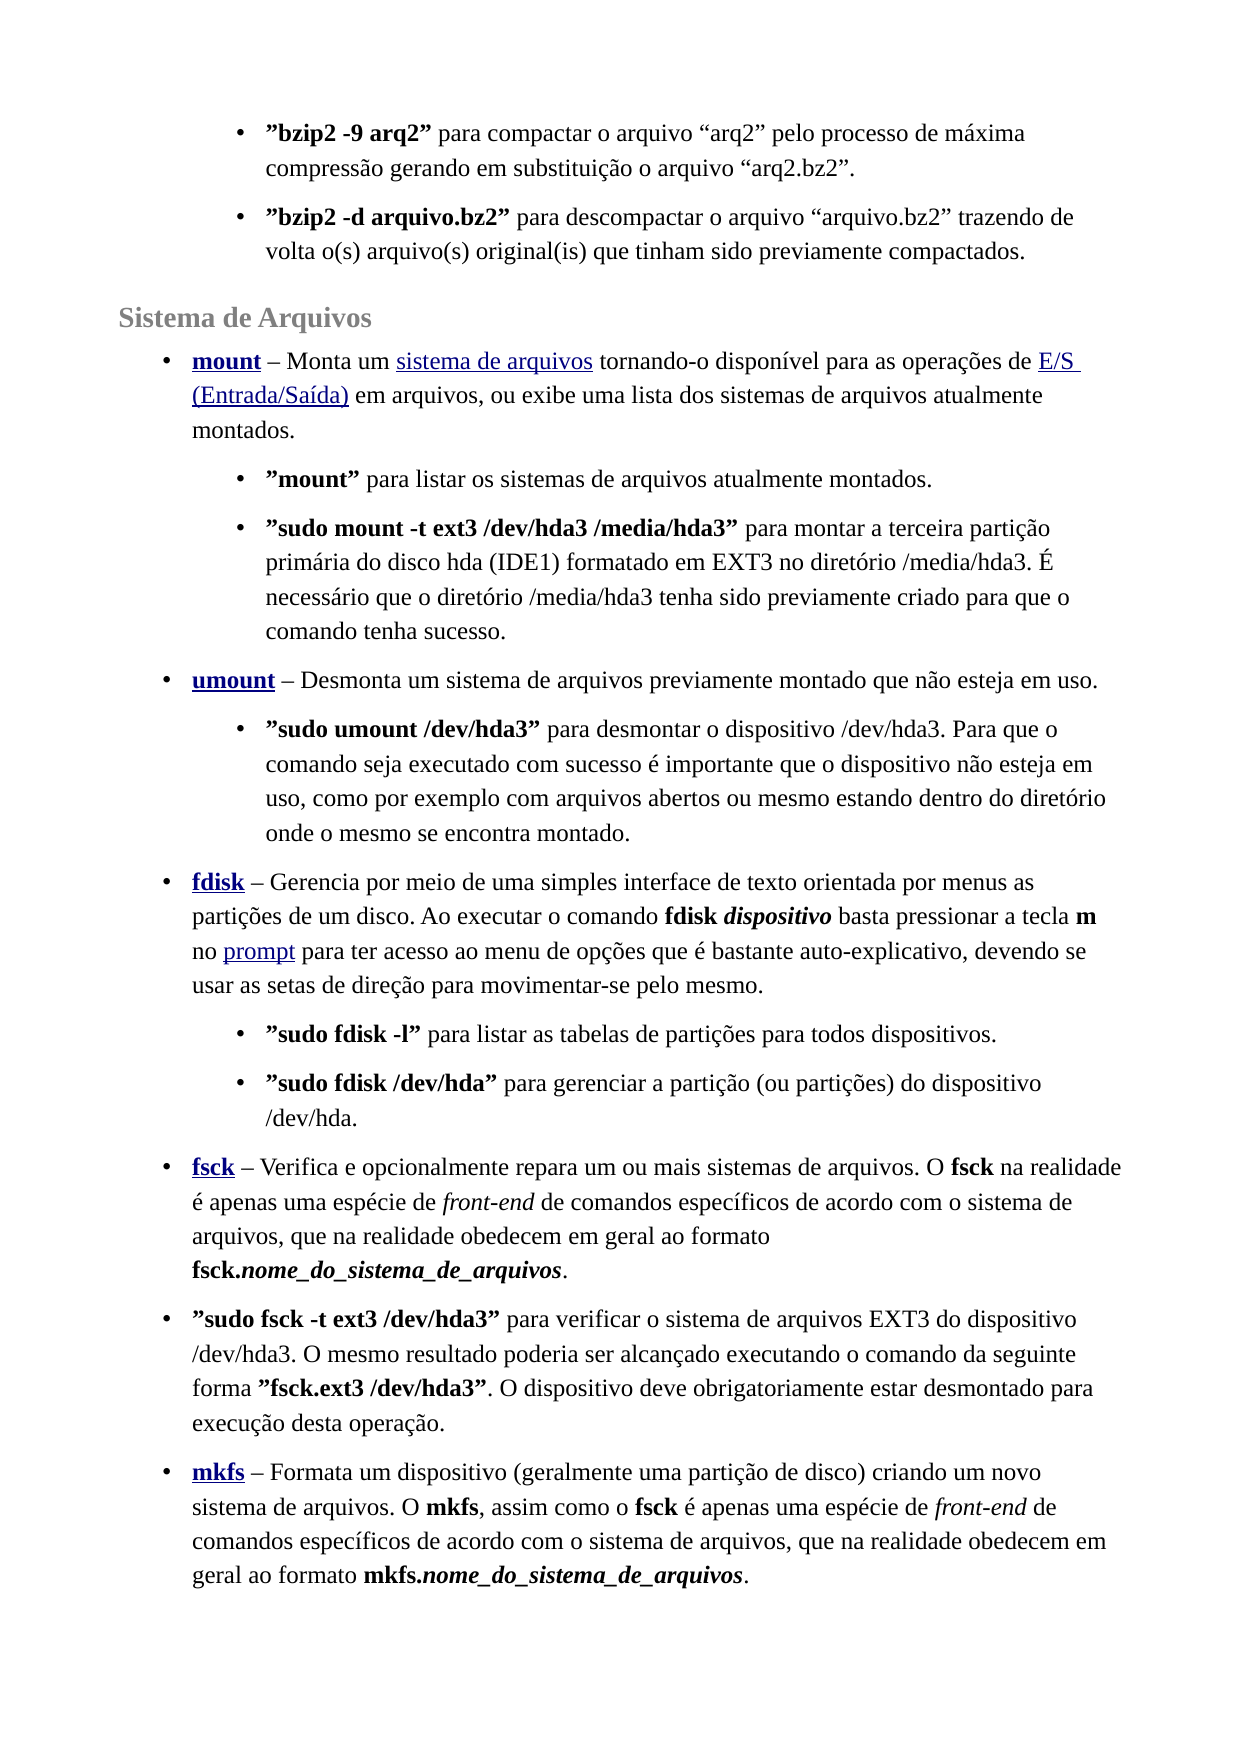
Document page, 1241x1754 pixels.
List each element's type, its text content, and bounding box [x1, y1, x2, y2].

subtitle Sistema de Arquivos [118, 300, 1122, 333]
list mount – Monta um sistema de arquivos tornando-o disponível para as operações de E/S (Entrada/Saída) em arquivos, ou exibe uma lista dos sistemas de arquivos atualmente montados. [162, 346, 1122, 443]
list fsck – Verifica e opcionalmente repara um ou mais sistemas de arquivos. O fsck na realidade é apenas uma espécie de front-end de comandos específicos de acordo com o sistema de arquivos, que na realidade obedecem em geral ao formato fsck.nome_do_sistema_de_arquivos. [162, 1152, 1122, 1284]
list ”sudo fdisk /dev/hda” para gerenciar a partição (ou partições) do dispositivo /dev/hda. [236, 1068, 1122, 1132]
list ”bzip2 -d arquivo.bz2” para descompactar o arquivo “arquivo.bz2” trazendo de volta o(s) arquivo(s) original(is) que tinham sido previamente compactados. [236, 202, 1122, 265]
list ”sudo fdisk -l” para listar as tabelas de partições para todos dispositivos. [236, 1019, 1122, 1048]
list ”sudo fsck -t ext3 /dev/hda3” para verificar o sistema de arquivos EXT3 do dispositivo /dev/hda3. O mesmo resultado poderia ser alcançado executando o comando da seguinte forma ”fsck.ext3 /dev/hda3”. O dispositivo deve obrigatoriamente estar desmontado para execução desta operação. [162, 1304, 1122, 1437]
list ”sudo mount -t ext3 /dev/hda3 /media/hda3” para montar a terceira partição primária do disco hda (IDE1) formatado em EXT3 no diretório /media/hda3. É necessário que o diretório /media/hda3 tenha sido previamente criado para que o comando tenha sucesso. [236, 513, 1122, 645]
list fdisk – Gerencia por meio de uma simples interface de texto orientada por menus as partições de um disco. Ao executar o comando fdisk dispositivo basta pressionar a tecla m no prompt para ter acesso ao menu de opções que é bastante auto-explicativo, devendo se usar as setas de direção para movimentar-se pelo mesmo. [162, 867, 1122, 999]
list ”sudo umount /dev/hda3” para desmontar o dispositivo /dev/hda3. Para que o comando seja executado com sucesso é importante que o dispositivo não esteja em uso, como por exemplo com arquivos abertos ou mesmo estando dentro do diretório onde o mesmo se encontra montado. [236, 714, 1122, 847]
list ”mount” para listar os sistemas de arquivos atualmente montados. [236, 464, 1122, 493]
list mkfs – Formata um dispositivo (geralmente uma partição de disco) criando um novo sistema de arquivos. O mkfs, assim como o fsck é apenas uma espécie de front-end de comandos específicos de acordo com o sistema de arquivos, que na realidade obedecem em geral ao formato mkfs.nome_do_sistema_de_arquivos. [162, 1457, 1122, 1589]
list ”bzip2 -9 arq2” para compactar o arquivo “arq2” pelo processo de máxima compressão gerando em substituição o arquivo “arq2.bz2”. [236, 118, 1122, 181]
list umount – Desmonta um sistema de arquivos previamente montado que não esteja em uso. [162, 665, 1122, 694]
